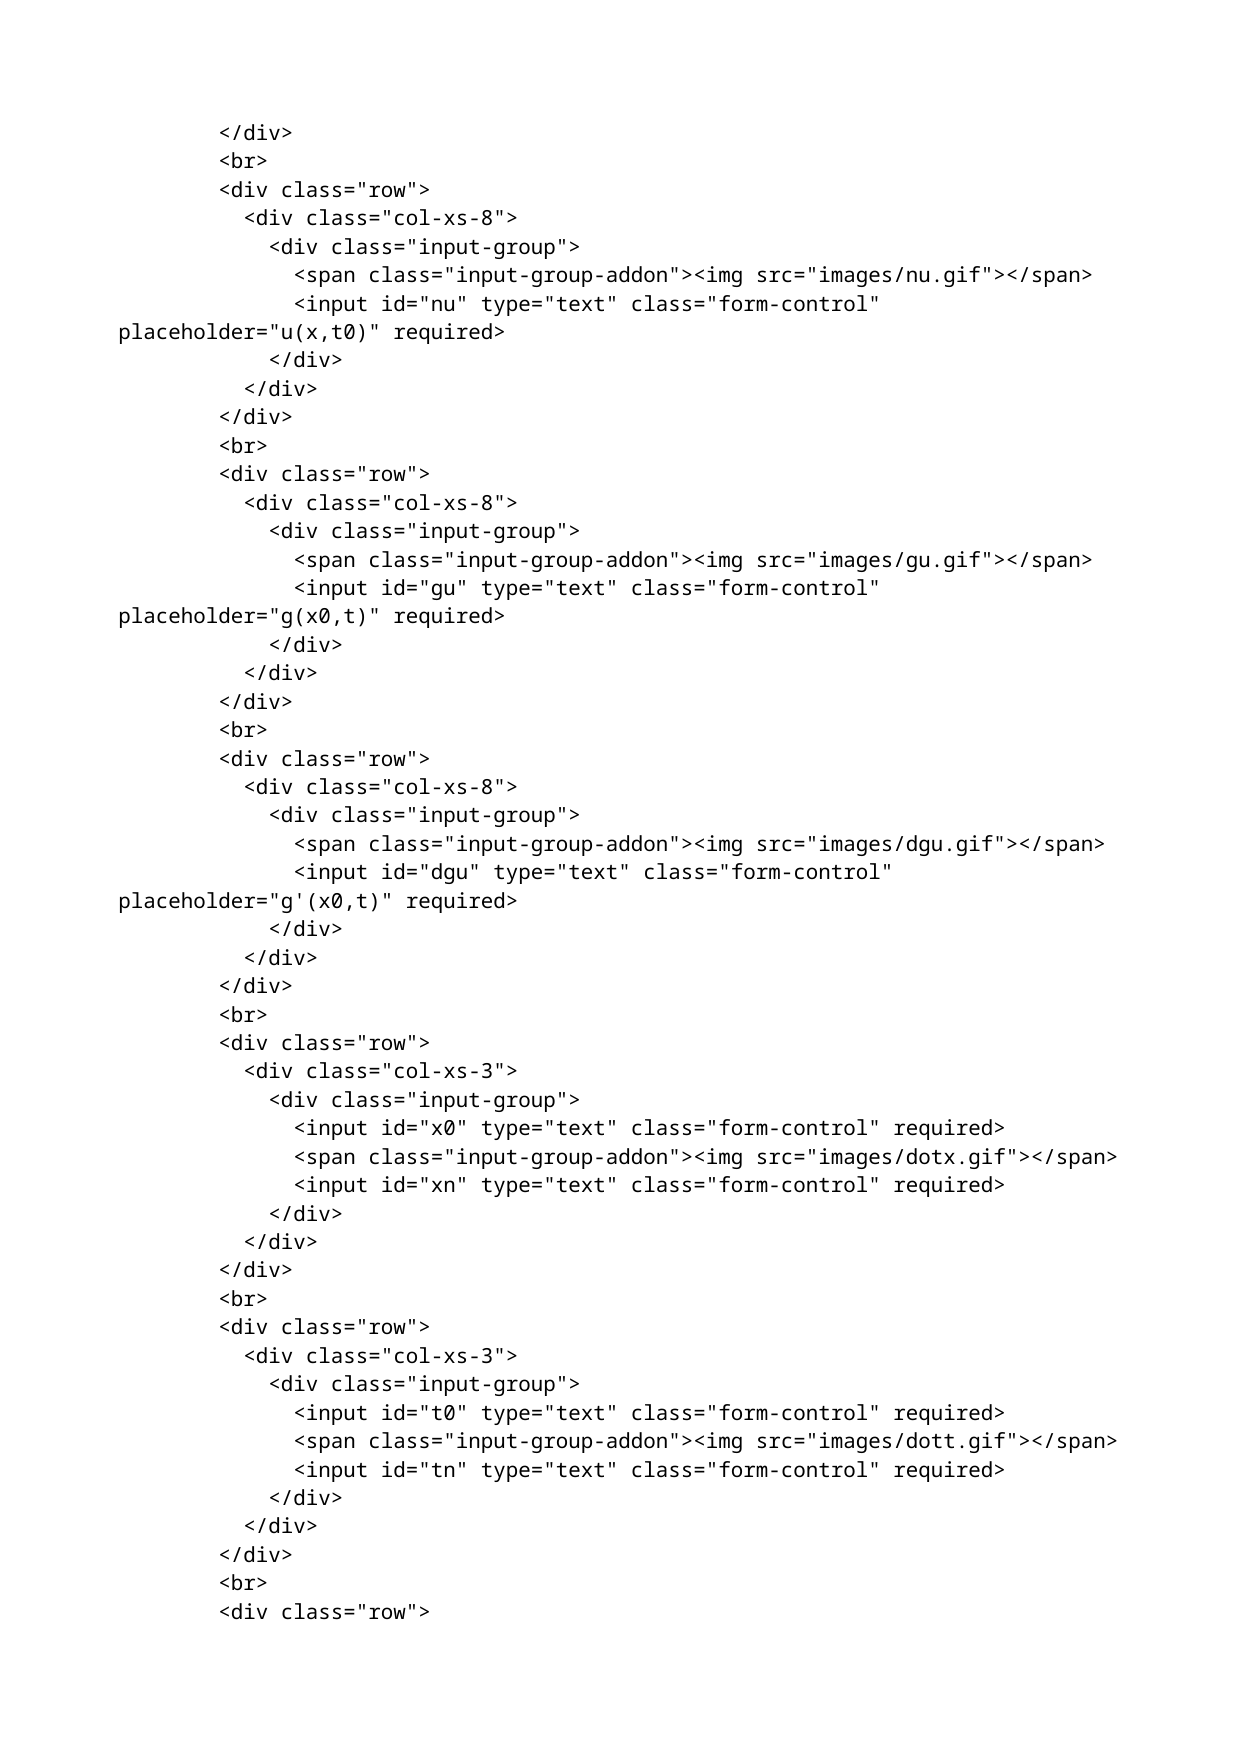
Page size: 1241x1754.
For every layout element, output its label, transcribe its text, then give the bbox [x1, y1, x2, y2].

text </div> [118, 1483, 1122, 1512]
text </div> [118, 1227, 1122, 1256]
text <div class="row"> [118, 744, 1122, 772]
text <div class="col-xs-8"> [118, 203, 1122, 232]
text <input id="t0" type="text" class="form-control" required> [118, 1398, 1122, 1426]
text <span class="input-group-addon"><img src="images/dotx.gif"></span> [118, 1142, 1122, 1170]
text <div class="col-xs-3"> [118, 1341, 1122, 1369]
text </div> [118, 914, 1122, 943]
text <div class="col-xs-3"> [118, 1057, 1122, 1085]
text <br> [118, 431, 1122, 459]
text <div class="input-group"> [118, 516, 1122, 545]
text <span class="input-group-addon"><img src="images/dott.gif"></span> [118, 1426, 1122, 1455]
text <span class="input-group-addon"><img src="images/dgu.gif"></span> [118, 829, 1122, 857]
text <div class="input-group"> [118, 1085, 1122, 1113]
text </div> [118, 1512, 1122, 1540]
text <input id="x0" type="text" class="form-control" required> [118, 1113, 1122, 1142]
text <br> [118, 1000, 1122, 1028]
text </div> [118, 943, 1122, 971]
text </div> [118, 118, 1122, 147]
text </div> [118, 658, 1122, 687]
text <div class="row"> [118, 1597, 1122, 1625]
text <span class="input-group-addon"><img src="images/nu.gif"></span> [118, 260, 1122, 289]
text <br> [118, 1568, 1122, 1597]
text <div class="col-xs-8"> [118, 488, 1122, 516]
text <input id="xn" type="text" class="form-control" required> [118, 1170, 1122, 1199]
text <br> [118, 715, 1122, 744]
text <div class="input-group"> [118, 801, 1122, 829]
text <br> [118, 1284, 1122, 1312]
text </div> [118, 630, 1122, 658]
text <div class="row"> [118, 459, 1122, 488]
text <span class="input-group-addon"><img src="images/gu.gif"></span> [118, 545, 1122, 573]
text </div> [118, 971, 1122, 1000]
text </div> [118, 687, 1122, 715]
text <div class="input-group"> [118, 232, 1122, 260]
text </div> [118, 374, 1122, 402]
text <div class="input-group"> [118, 1369, 1122, 1398]
text <br> [118, 147, 1122, 175]
text <input id="gu" type="text" class="form-control" placeholder="g(x0,t)" required> [118, 573, 1122, 630]
text <div class="row"> [118, 175, 1122, 203]
text </div> [118, 346, 1122, 374]
text <div class="row"> [118, 1028, 1122, 1057]
text <input id="dgu" type="text" class="form-control" placeholder="g'(x0,t)" required> [118, 857, 1122, 914]
text </div> [118, 1256, 1122, 1284]
text <div class="col-xs-8"> [118, 772, 1122, 801]
text </div> [118, 1199, 1122, 1227]
text <input id="tn" type="text" class="form-control" required> [118, 1455, 1122, 1483]
text </div> [118, 402, 1122, 431]
text <div class="row"> [118, 1312, 1122, 1341]
text <input id="nu" type="text" class="form-control" placeholder="u(x,t0)" required> [118, 289, 1122, 346]
text </div> [118, 1540, 1122, 1568]
